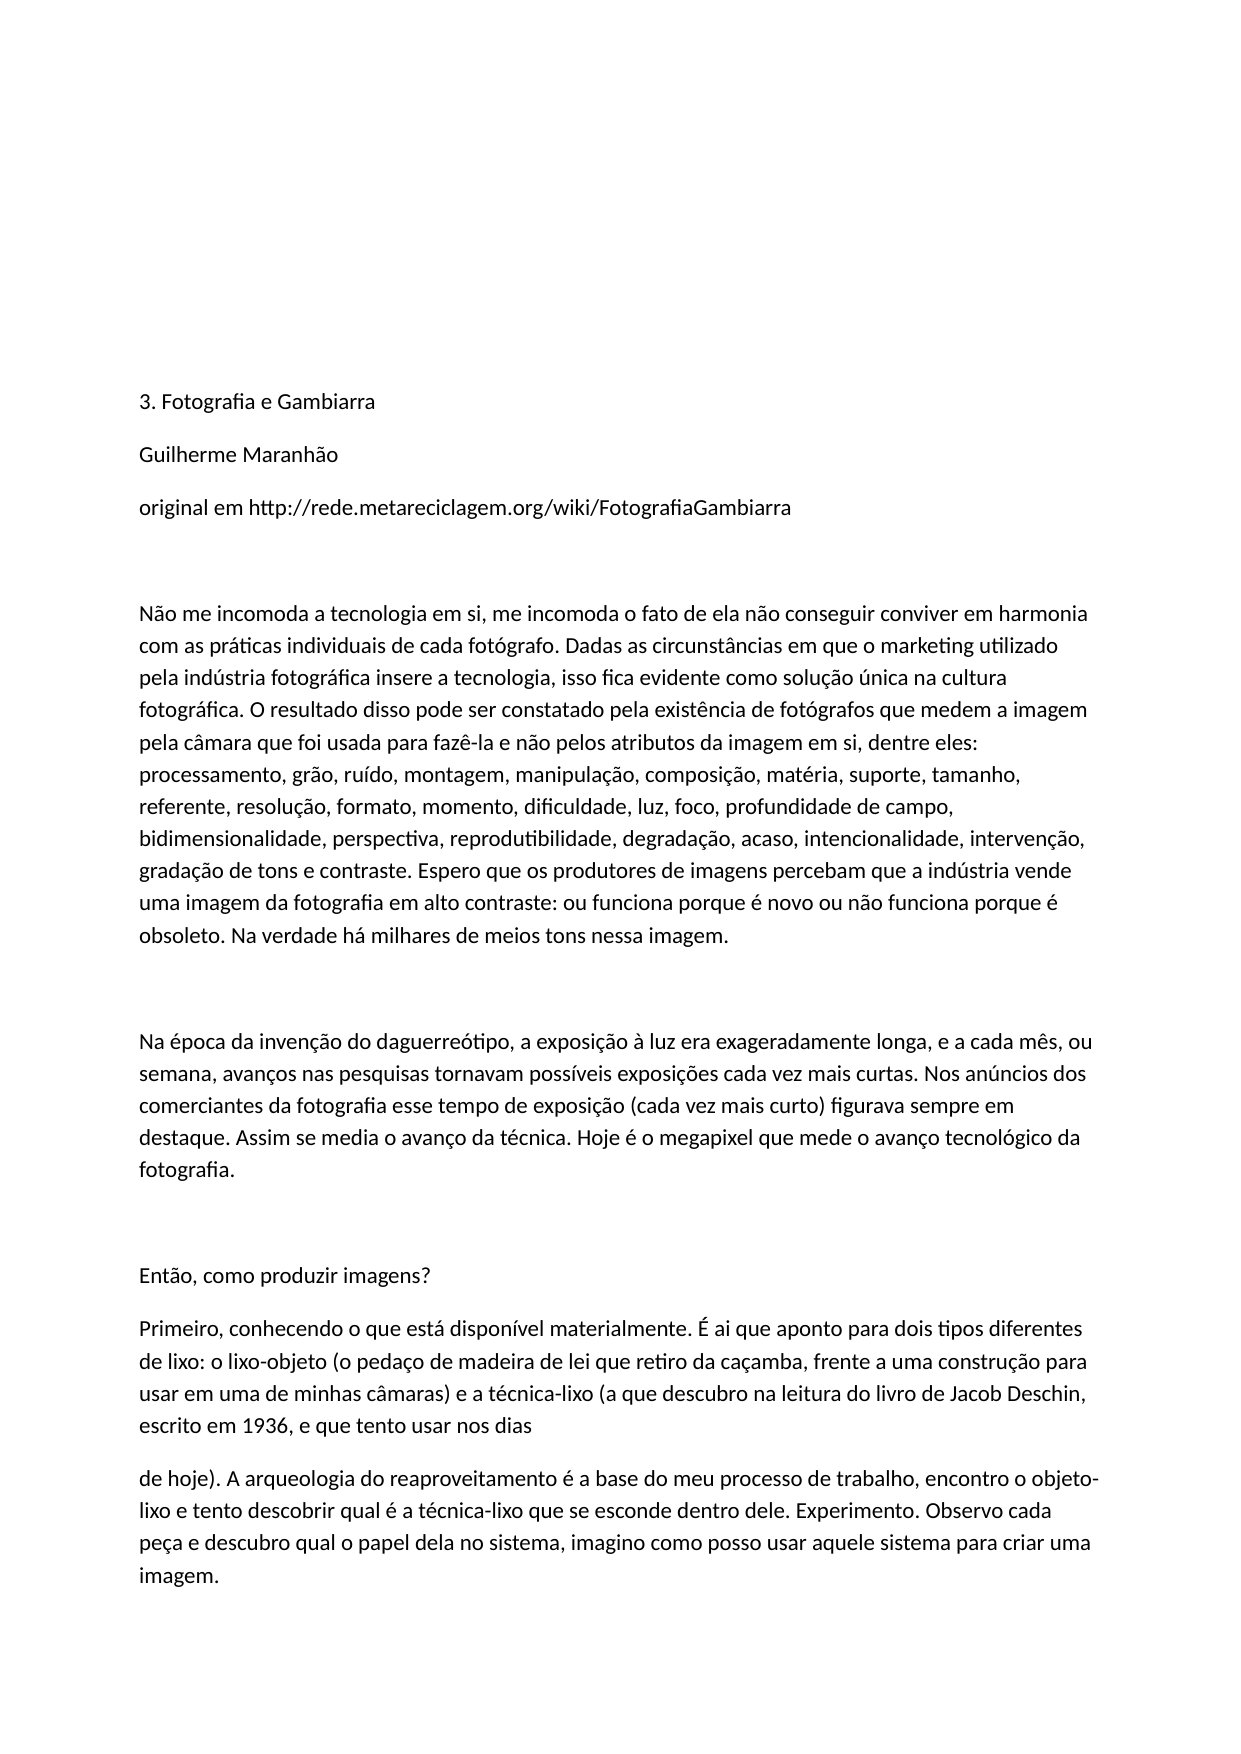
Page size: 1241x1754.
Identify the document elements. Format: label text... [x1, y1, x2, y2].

text original em http://rede.metareciclagem.org/wiki/FotografiaGambiarra [139, 493, 1101, 521]
text Não me incomoda a tecnologia em si, me incomoda o fato de ela não conseguir conviver em harmonia com as práticas individuais de cada fotógrafo. Dadas as circunstâncias em que o marketing utilizado pela indústria fotográfica insere a tecnologia, isso fica evidente como solução única na cultura fotográfica. O resultado disso pode ser constatado pela existência de fotógrafos que medem a imagem pela câmara que foi usada para fazê-la e não pelos atributos da imagem em si, dentre eles: processamento, grão, ruído, montagem, manipulação, composição, matéria, suporte, tamanho, referente, resolução, formato, momento, dificuldade, luz, foco, profundidade de campo, bidimensionalidade, perspectiva, reprodutibilidade, degradação, acaso, intencionalidade, intervenção, gradação de tons e contraste. Espero que os produtores de imagens percebam que a indústria vende uma imagem da fotografia em alto contraste: ou funciona porque é novo ou não funciona porque é obsoleto. Na verdade há milhares de meios tons nessa imagem. [139, 599, 1101, 949]
text Primeiro, conhecendo o que está disponível materialmente. É ai que aponto para dois tipos diferentes de lixo: o lixo-objeto (o pedaço de madeira de lei que retiro da caçamba, frente a uma construção para usar em uma de minhas câmaras) e a técnica-lixo (a que descubro na leitura do livro de Jacob Deschin, escrito em 1936, e que tento usar nos dias [139, 1314, 1101, 1439]
text Então, como produzir imagens? [139, 1262, 1101, 1289]
text de hoje). A arqueologia do reaproveitamento é a base do meu processo de trabalho, encontro o objeto-lixo e tento descobrir qual é a técnica-lixo que se esconde dentro dele. Experimento. Observo cada peça e descubro qual o papel dela no sistema, imagino como posso usar aquele sistema para criar uma imagem. [139, 1464, 1101, 1589]
text Guilherme Maranhão [139, 440, 1101, 468]
text Na época da invenção do daguerreótipo, a exposição à luz era exageradamente longa, e a cada mês, ou semana, avanços nas pesquisas tornavam possíveis exposições cada vez mais curtas. Nos anúncios dos comerciantes da fotografia esse tempo de exposição (cada vez mais curto) figurava sempre em destaque. Assim se media o avanço da técnica. Hoje é o megapixel que mede o avanço tecnológico da fotografia. [139, 1027, 1101, 1183]
text 3. Fotografia e Gambiarra [139, 387, 1101, 415]
